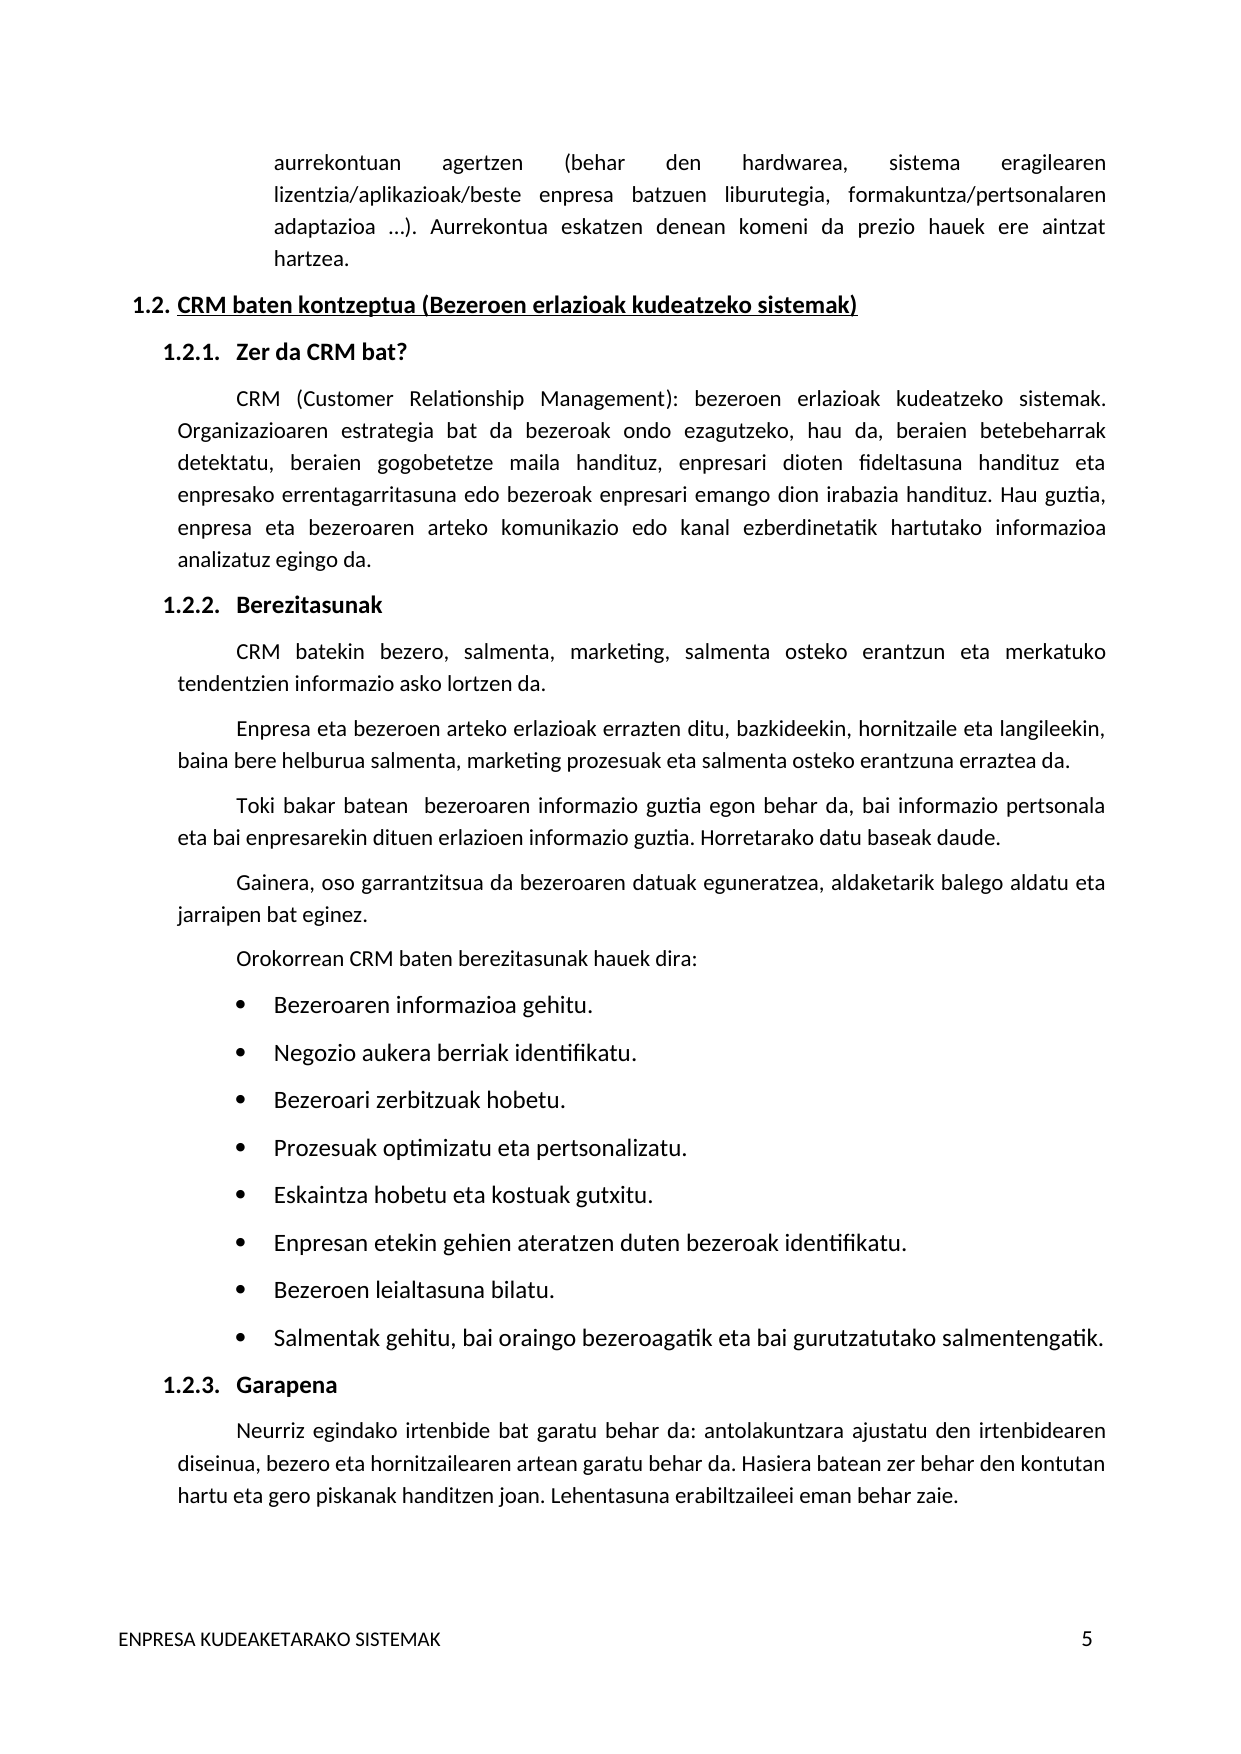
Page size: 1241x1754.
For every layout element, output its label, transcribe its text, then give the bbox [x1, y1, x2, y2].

list Neurriz egindako irtenbide bat garatu behar da: antolakuntzara ajustatu den irtenbidearen diseinua, bezero eta hornitzailearen artean garatu behar da. Hasiera batean zer behar den kontutan hartu eta gero piskanak handitzen joan. Lehentasuna erabiltzaileei eman behar zaie. [177, 1417, 1107, 1509]
list Prozesuak optimizatu eta pertsonalizatu. [236, 1132, 1107, 1162]
list Negozio aukera berriak identifikatu. [236, 1037, 1107, 1067]
list Salmentak gehitu, bai oraingo bezeroagatik eta bai gurutzatutako salmentengatik. [236, 1322, 1107, 1352]
list CRM baten kontzeptua (Bezeroen erlazioak kudeatzeko sistemak) [132, 289, 1107, 319]
list Bezeroaren informazioa gehitu. [236, 989, 1107, 1020]
list Berezitasunak [162, 589, 1107, 620]
list aurrekontuan agertzen (behar den hardwarea, sistema eragilearen lizentzia/aplikazioak/beste enpresa batzuen liburutegia, formakuntza/pertsonalaren adaptazioa …). Aurrekontua eskatzen denean komeni da prezio hauek ere aintzat hartzea. [236, 148, 1107, 272]
list Enpresa eta bezeroen arteko erlazioak errazten ditu, bazkideekin, hornitzaile eta langileekin, baina bere helburua salmenta, marketing prozesuak eta salmenta osteko erantzuna erraztea da. [177, 714, 1107, 774]
list Bezeroari zerbitzuak hobetu. [236, 1084, 1107, 1115]
list CRM (Customer Relationship Management): bezeroen erlazioak kudeatzeko sistemak. Organizazioaren estrategia bat da bezeroak ondo ezagutzeko, hau da, beraien betebeharrak detektatu, beraien gogobetetze maila handituz, enpresari dioten fideltasuna handituz eta enpresako errentagarritasuna edo bezeroak enpresari emango dion irabazia handituz. Hau guztia, enpresa eta bezeroaren arteko komunikazio edo kanal ezberdinetatik hartutako informazioa analizatuz egingo da. [177, 384, 1107, 573]
list Toki bakar batean bezeroaren informazio guztia egon behar da, bai informazio pertsonala eta bai enpresarekin dituen erlazioen informazio guztia. Horretarako datu baseak daude. [177, 791, 1107, 851]
list Eskaintza hobetu eta kostuak gutxitu. [236, 1179, 1107, 1210]
list CRM batekin bezero, salmenta, marketing, salmenta osteko erantzun eta merkatuko tendentzien informazio asko lortzen da. [177, 637, 1107, 697]
list Gainera, oso garrantzitsua da bezeroaren datuak eguneratzea, aldaketarik balego aldatu eta jarraipen bat eginez. [177, 868, 1107, 928]
list Bezeroen leialtasuna bilatu. [236, 1274, 1107, 1305]
list Zer da CRM bat? [162, 336, 1107, 367]
list Garapena [162, 1369, 1107, 1400]
list Enpresan etekin gehien ateratzen duten bezeroak identifikatu. [236, 1227, 1107, 1257]
list Orokorrean CRM baten berezitasunak hauek dira: [177, 944, 1107, 972]
